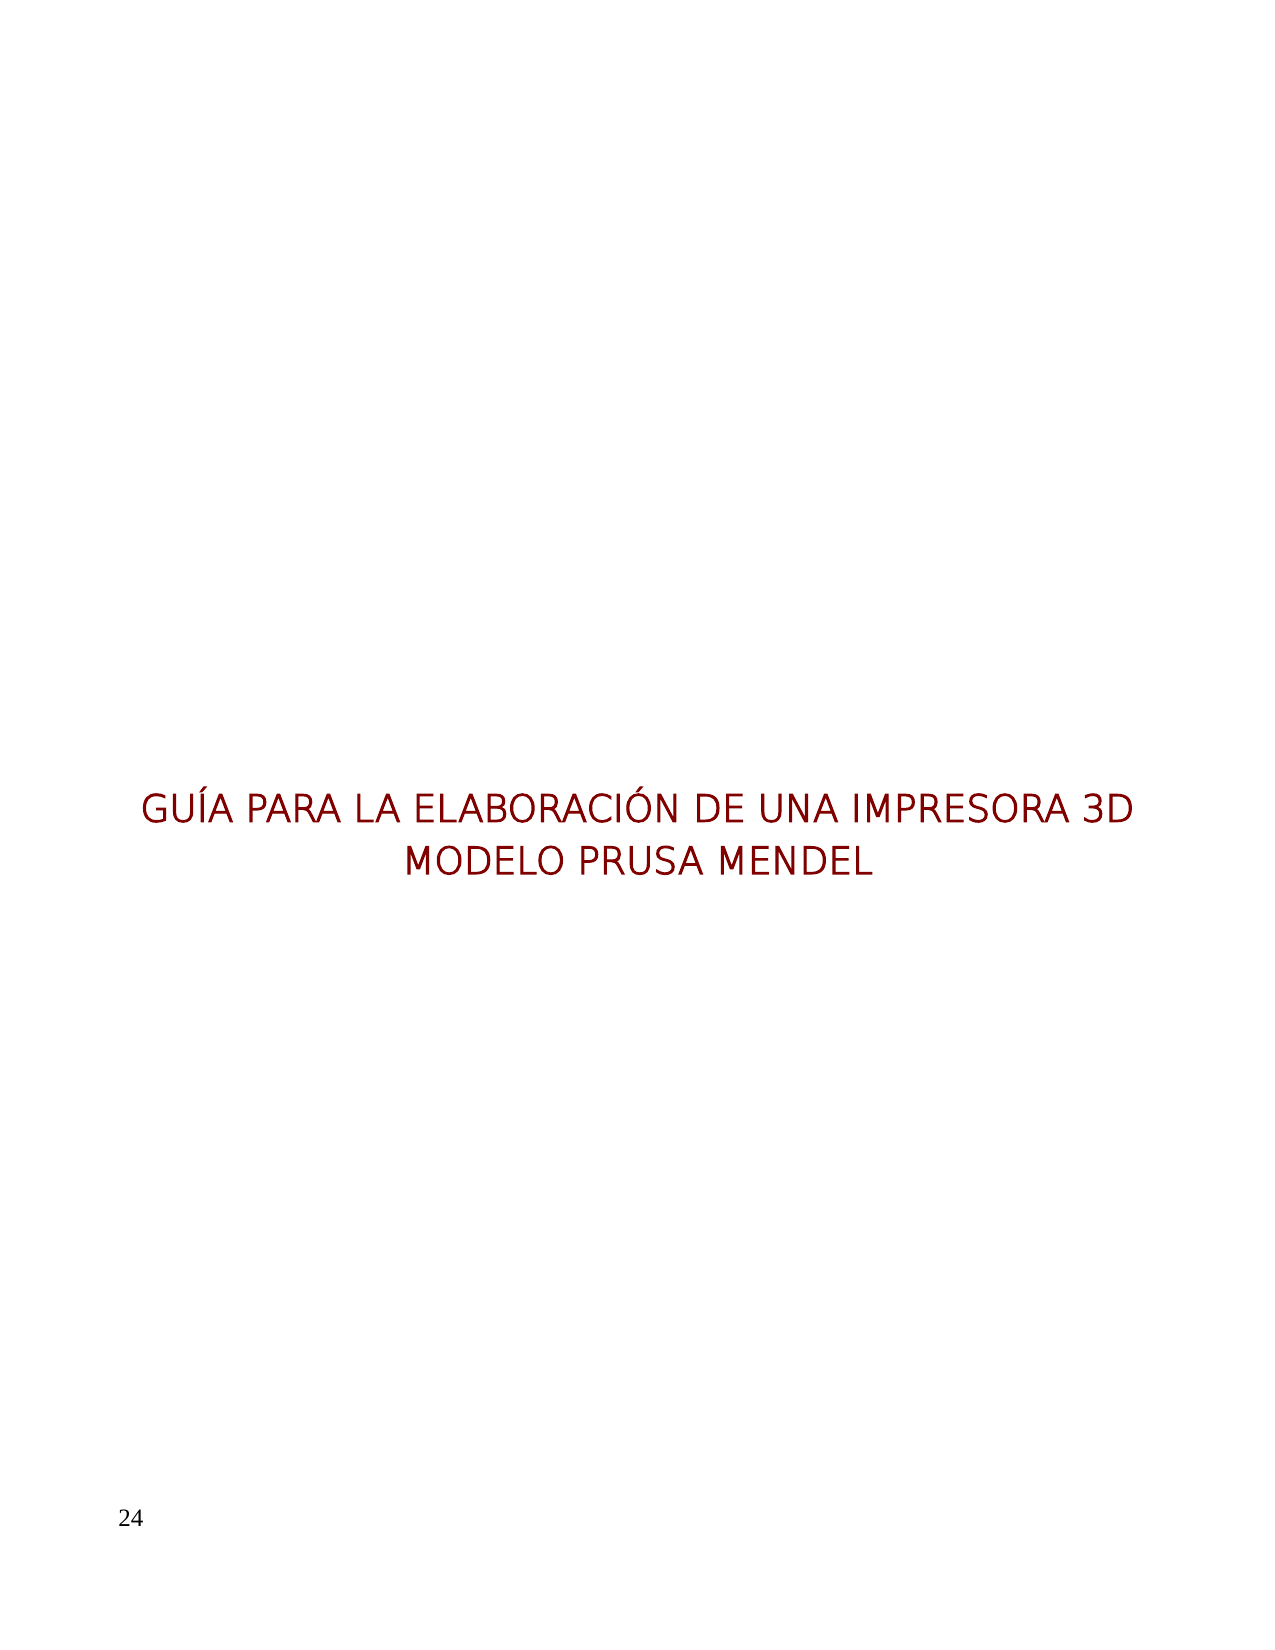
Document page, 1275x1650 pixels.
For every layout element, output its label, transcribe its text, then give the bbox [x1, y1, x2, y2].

text GUÍA PARA LA ELABORACIÓN DE UNA IMPRESORA 3D MODELO PRUSA MENDEL [118, 787, 1157, 883]
